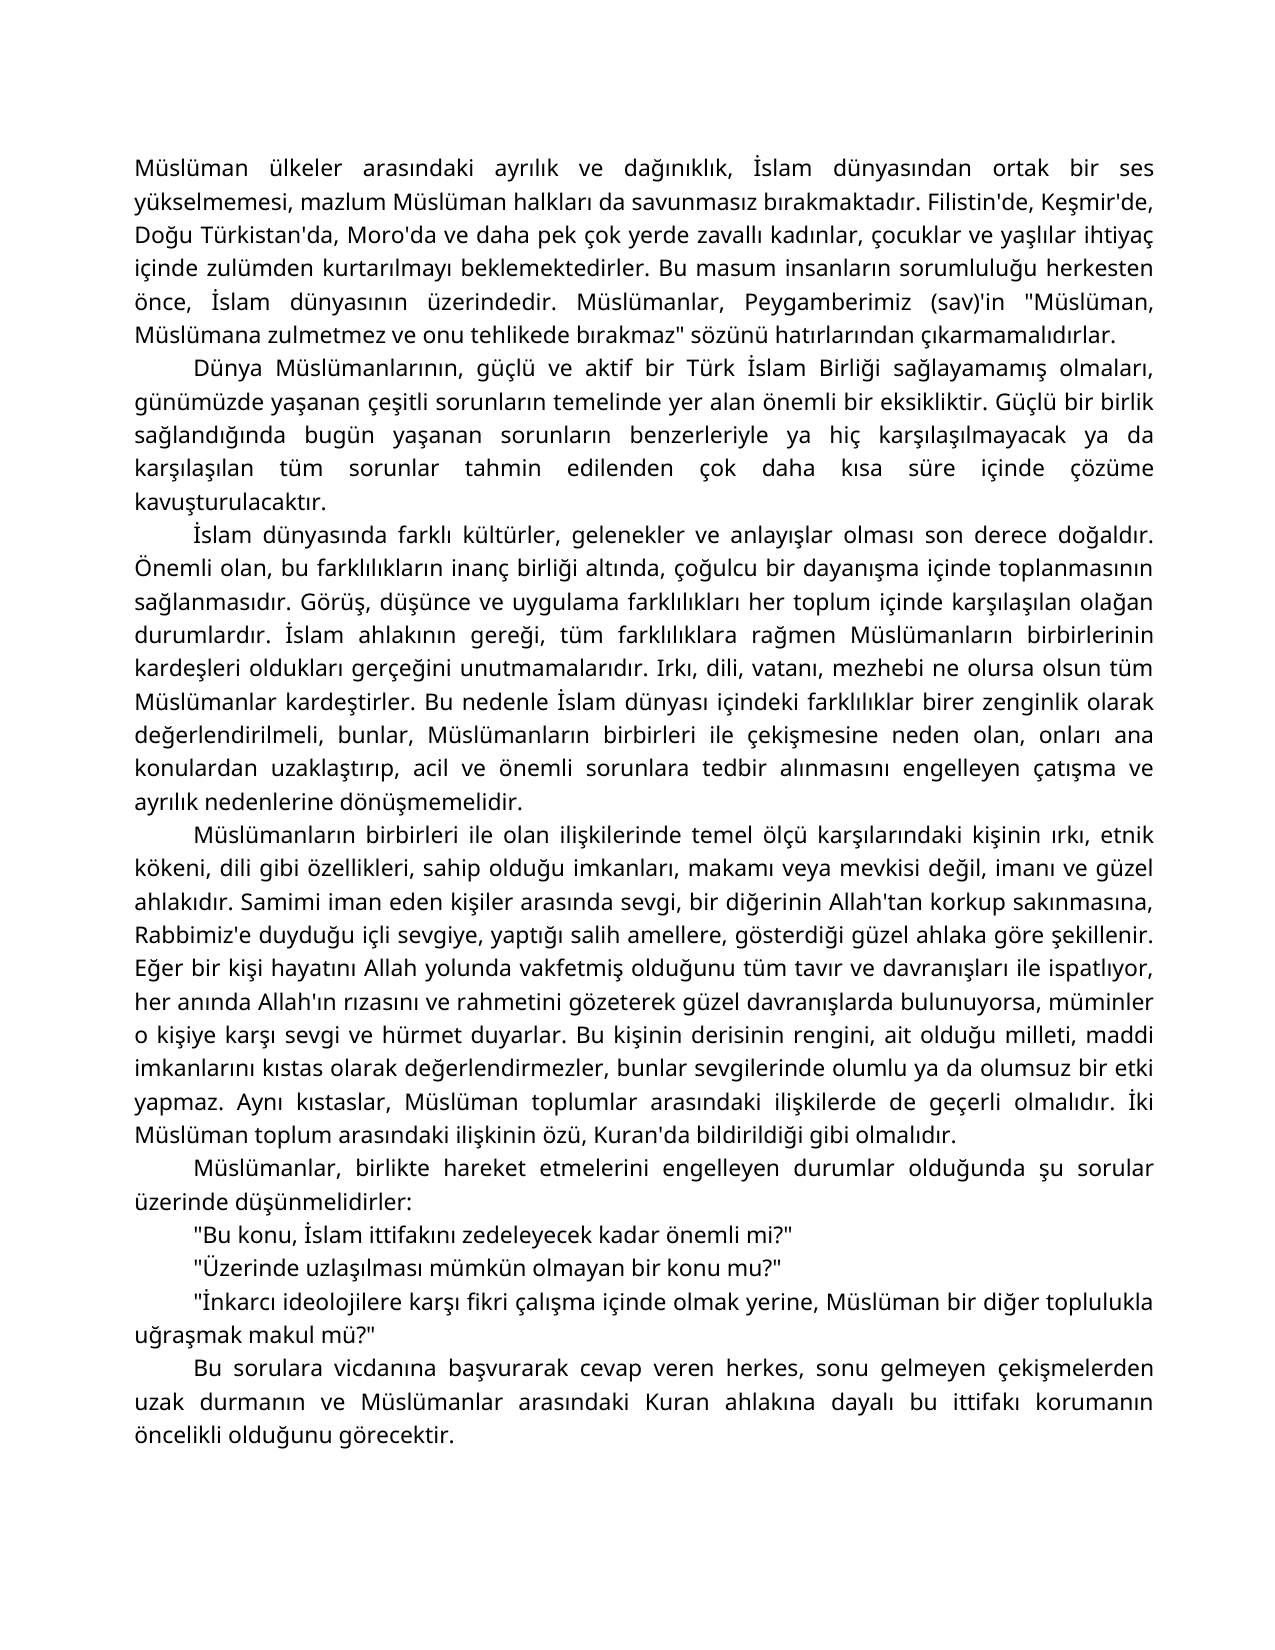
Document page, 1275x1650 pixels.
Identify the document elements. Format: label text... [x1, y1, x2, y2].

text Bu sorulara vicdanına başvurarak cevap veren herkes, sonu gelmeyen çekişmelerden uzak durmanın ve Müslümanlar arasındaki Kuran ahlakına dayalı bu ittifakı korumanın öncelikli olduğunu görecektir. [134, 1350, 1155, 1450]
text Müslümanların birbirleri ile olan ilişkilerinde temel ölçü karşılarındaki kişinin ırkı, etnik kökeni, dili gibi özellikleri, sahip olduğu imkanları, makamı veya mevkisi değil, imanı ve güzel ahlakıdır. Samimi iman eden kişiler arasında sevgi, bir diğerinin Allah'tan korkup sakınmasına, Rabbimiz'e duyduğu içli sevgiye, yaptığı salih amellere, gösterdiği güzel ahlaka göre şekillenir. Eğer bir kişi hayatını Allah yolunda vakfetmiş olduğunu tüm tavır ve davranışları ile ispatlıyor, her anında Allah'ın rızasını ve rahmetini gözeterek güzel davranışlarda bulunuyorsa, müminler o kişiye karşı sevgi ve hürmet duyarlar. Bu kişinin derisinin rengini, ait olduğu milleti, maddi imkanlarını kıstas olarak değerlendirmezler, bunlar sevgilerinde olumlu ya da olumsuz bir etki yapmaz. Aynı kıstaslar, Müslüman toplumlar arasındaki ilişkilerde de geçerli olmalıdır. İki Müslüman toplum arasındaki ilişkinin özü, Kuran'da bildirildiği gibi olmalıdır. [134, 817, 1155, 1150]
text Müslümanlar, birlikte hareket etmelerini engelleyen durumlar olduğunda şu sorular üzerinde düşünmelidirler: [134, 1150, 1155, 1217]
text İslam dünyasında farklı kültürler, gelenekler ve anlayışlar olması son derece doğaldır. Önemli olan, bu farklılıkların inanç birliği altında, çoğulcu bir dayanışma içinde toplanmasının sağlanmasıdır. Görüş, düşünce ve uygulama farklılıkları her toplum içinde karşılaşılan olağan durumlardır. İslam ahlakının gereği, tüm farklılıklara rağmen Müslümanların birbirlerinin kardeşleri oldukları gerçeğini unutmamalarıdır. Irkı, dili, vatanı, mezhebi ne olursa olsun tüm Müslümanlar kardeştirler. Bu nedenle İslam dünyası içindeki farklılıklar birer zenginlik olarak değerlendirilmeli, bunlar, Müslümanların birbirleri ile çekişmesine neden olan, onları ana konulardan uzaklaştırıp, acil ve önemli sorunlara tedbir alınmasını engelleyen çatışma ve ayrılık nedenlerine dönüşmemelidir. [134, 517, 1155, 817]
text "Üzerinde uzlaşılması mümkün olmayan bir konu mu?" [134, 1250, 1155, 1283]
text Dünya Müslümanlarının, güçlü ve aktif bir Türk İslam Birliği sağlayamamış olmaları, günümüzde yaşanan çeşitli sorunların temelinde yer alan önemli bir eksikliktir. Güçlü bir birlik sağlandığında bugün yaşanan sorunların benzerleriyle ya hiç karşılaşılmayacak ya da karşılaşılan tüm sorunlar tahmin edilenden çok daha kısa süre içinde çözüme kavuşturulacaktır. [134, 350, 1155, 517]
text "Bu konu, İslam ittifakını zedeleyecek kadar önemli mi?" [134, 1217, 1155, 1250]
text Müslüman ülkeler arasındaki ayrılık ve dağınıklık, İslam dünyasından ortak bir ses yükselmemesi, mazlum Müslüman halkları da savunmasız bırakmaktadır. Filistin'de, Keşmir'de, Doğu Türkistan'da, Moro'da ve daha pek çok yerde zavallı kadınlar, çocuklar ve yaşlılar ihtiyaç içinde zulümden kurtarılmayı beklemektedirler. Bu masum insanların sorumluluğu herkesten önce, İslam dünyasının üzerindedir. Müslümanlar, Peygamberimiz (sav)'in "Müslüman, Müslümana zulmetmez ve onu tehlikede bırakmaz" sözünü hatırlarından çıkarmamalıdırlar. [134, 150, 1155, 350]
text "İnkarcı ideolojilere karşı fikri çalışma içinde olmak yerine, Müslüman bir diğer toplulukla uğraşmak makul mü?" [134, 1283, 1155, 1350]
